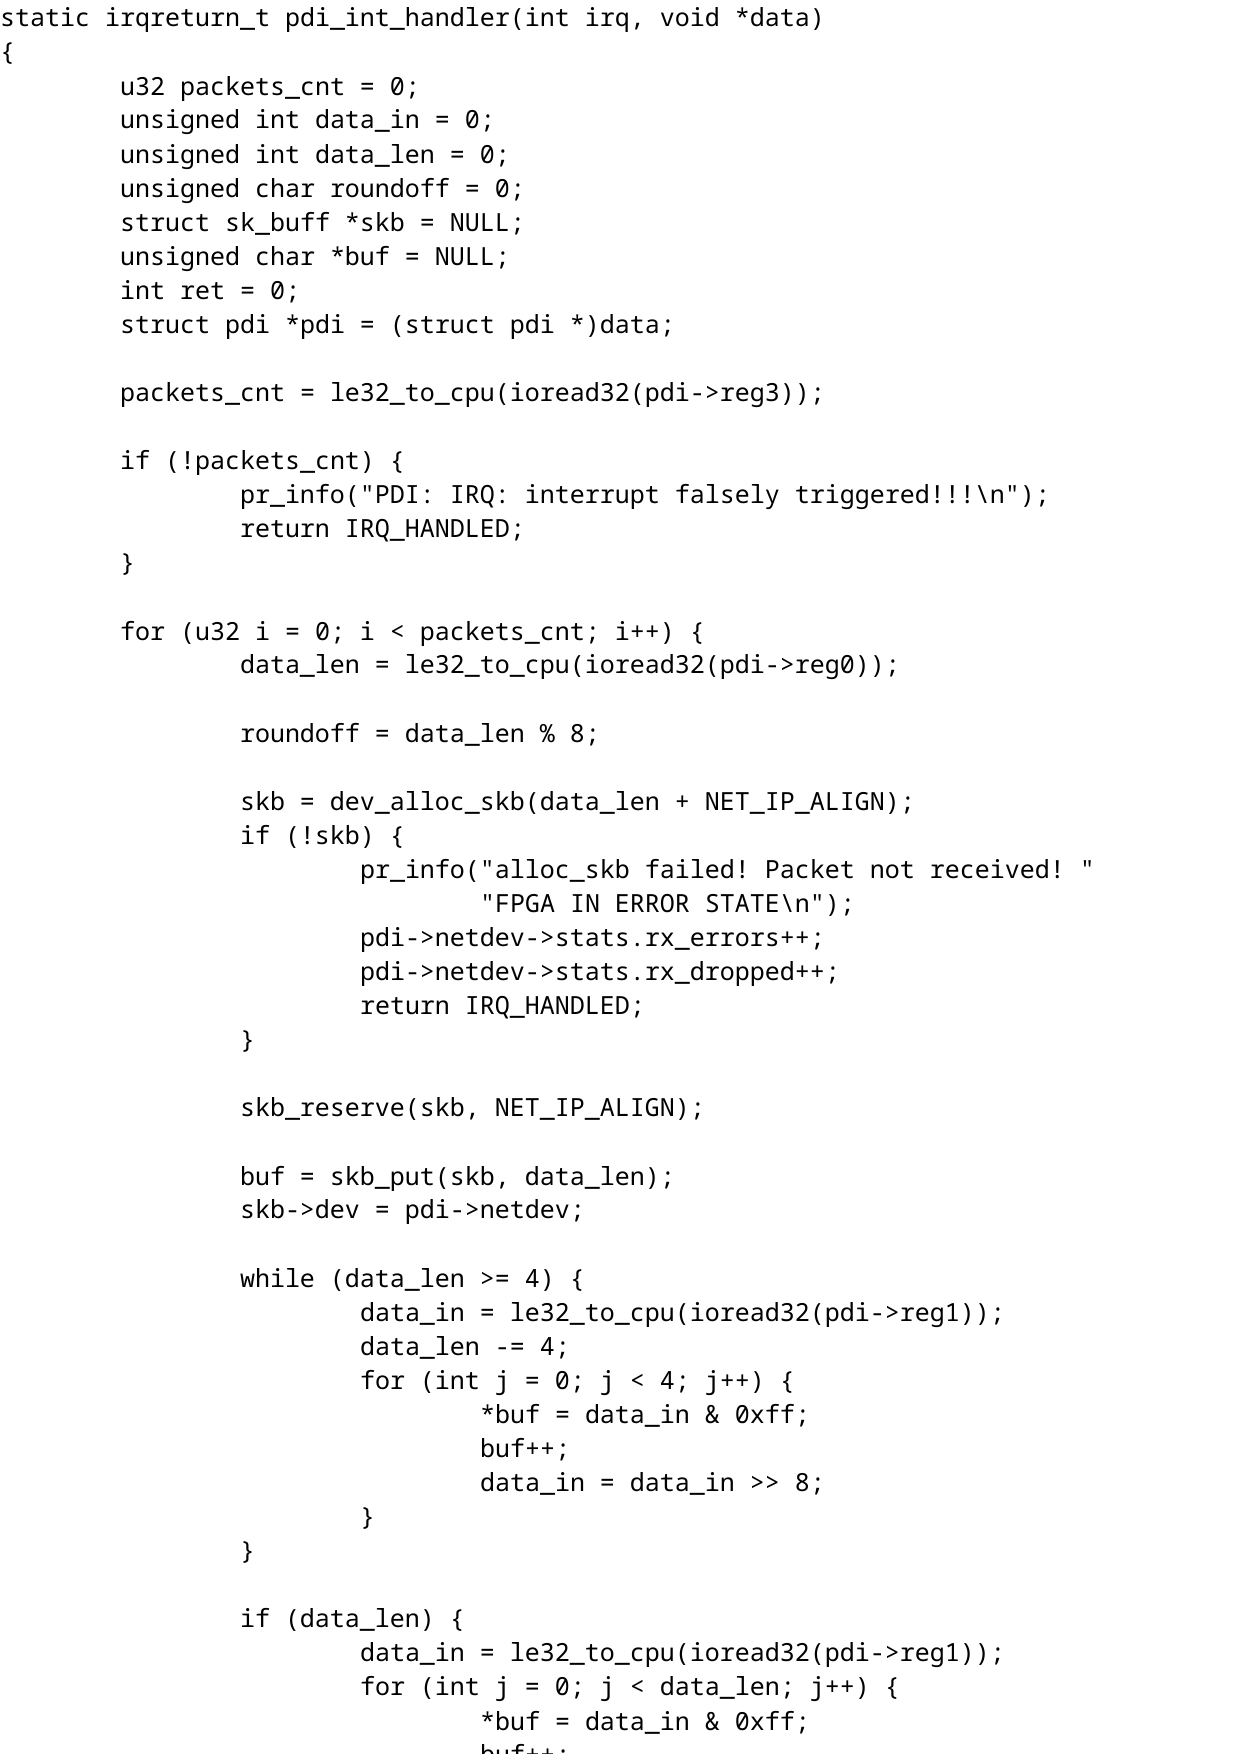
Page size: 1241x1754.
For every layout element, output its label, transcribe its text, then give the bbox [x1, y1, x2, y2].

text Listing 5.2. Funkcja odbioru pakietu [0, 12, 1196, 1754]
